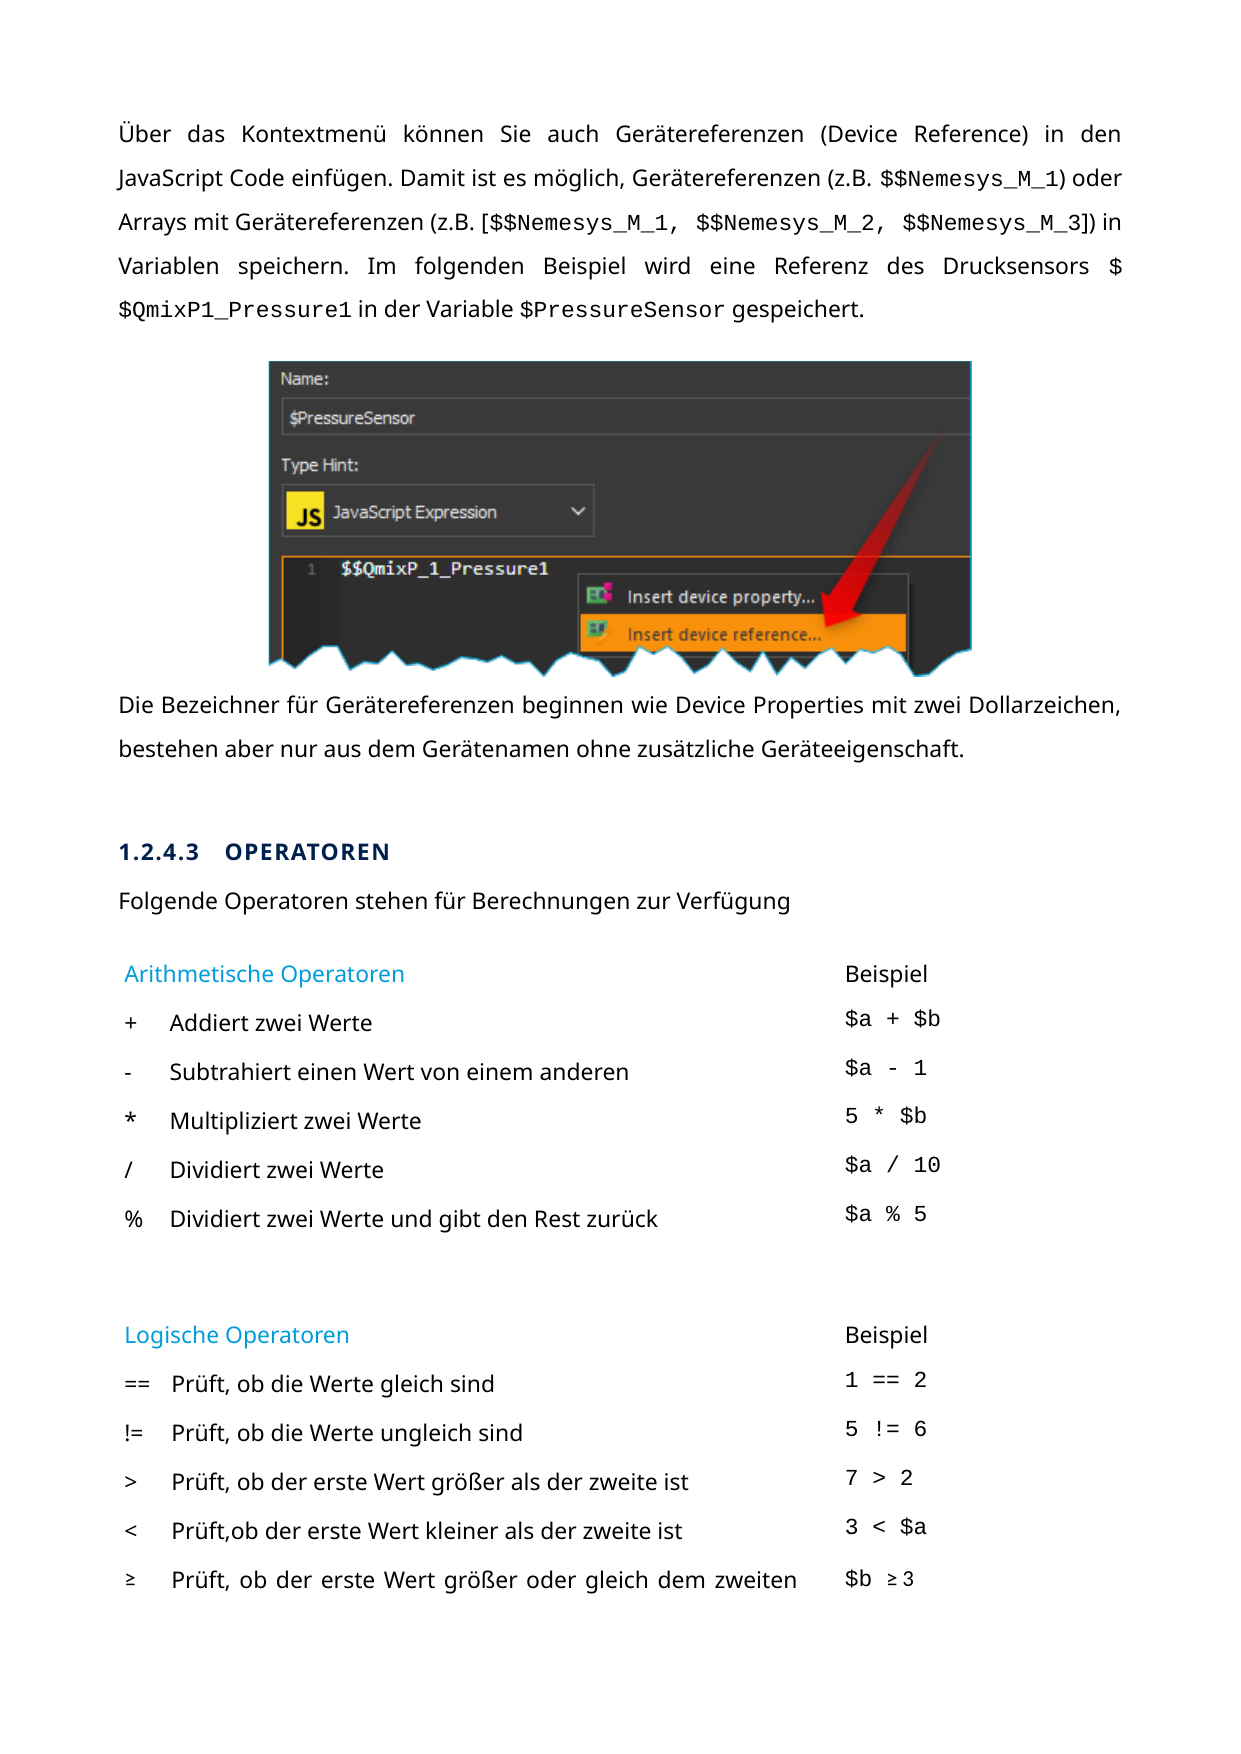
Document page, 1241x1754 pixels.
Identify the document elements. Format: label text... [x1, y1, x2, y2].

subtitle Operatoren [118, 836, 1122, 867]
table_cell [804, 1197, 838, 1246]
table_cell == [118, 1362, 165, 1411]
table_cell [804, 1411, 838, 1460]
table_cell 1 == 2 [839, 1362, 1075, 1411]
table_cell Prüft, ob der erste Wert größer als der zweite ist [165, 1460, 804, 1509]
table_cell / [118, 1148, 163, 1197]
table_cell Prüft, ob die Werte ungleich sind [165, 1411, 804, 1460]
table_cell Prüft,ob der erste Wert kleiner als der zweite ist [165, 1509, 804, 1558]
table_cell [804, 1558, 838, 1607]
table_cell 3 < $a [839, 1509, 1075, 1558]
table_header Beispiel [839, 1313, 1075, 1362]
table_header [804, 1313, 838, 1362]
table_cell Prüft, ob die Werte gleich sind [165, 1362, 804, 1411]
table_cell [804, 1001, 838, 1050]
table_cell < [118, 1509, 165, 1558]
table_cell Dividiert zwei Werte [164, 1148, 804, 1197]
table_cell [804, 1050, 838, 1099]
table_header [804, 952, 838, 1001]
table_cell $a - 1 [839, 1050, 1075, 1099]
table_cell $a % 5 [839, 1197, 1075, 1246]
table_cell 5 * $b [839, 1099, 1075, 1148]
table_cell % [118, 1197, 163, 1246]
table_cell $b ≥ 3 [839, 1558, 1075, 1607]
table_cell Prüft, ob der erste Wert größer oder gleich dem zweiten [165, 1558, 804, 1607]
table_cell Subtrahiert einen Wert von einem anderen [164, 1050, 804, 1099]
table_header Logische Operatoren [118, 1313, 804, 1362]
table_cell Multipliziert zwei Werte [164, 1099, 804, 1148]
table_cell Dividiert zwei Werte und gibt den Rest zurück [164, 1197, 804, 1246]
table_cell $a / 10 [839, 1148, 1075, 1197]
table_cell [804, 1362, 838, 1411]
text Folgende Operatoren stehen für Berechnungen zur Verfügung [118, 885, 1122, 916]
table_header Beispiel [839, 952, 1075, 1001]
table_cell [804, 1099, 838, 1148]
picture [268, 361, 972, 677]
table_cell Addiert zwei Werte [164, 1001, 804, 1050]
table_cell 5 != 6 [839, 1411, 1075, 1460]
table_cell > [118, 1460, 165, 1509]
table_cell [804, 1148, 838, 1197]
table_cell [804, 1460, 838, 1509]
table_cell ≥ [118, 1558, 165, 1607]
table_cell - [118, 1050, 163, 1099]
text Über das Kontextmenü können Sie auch Gerätereferenzen (Device Reference) in den JavaScript Code einfügen. Damit ist es möglich, Gerätereferenzen (z.B. $$Nemesys_M_1) oder Arrays mit Gerätereferenzen (z.B. [$$Nemesys_M_1, $$Nemesys_M_2, $$Nemesys_M_3]) in Variablen speichern. Im folgenden Beispiel wird eine Referenz des Drucksensors $$QmixP1_Pressure1 in der Variable $PressureSensor gespeichert. [118, 118, 1122, 325]
table_cell + [118, 1001, 163, 1050]
table_cell * [118, 1099, 163, 1148]
text Die Bezeichner für Gerätereferenzen beginnen wie Device Properties mit zwei Dollarzeichen, bestehen aber nur aus dem Gerätenamen ohne zusätzliche Geräteeigenschaft. [118, 361, 1122, 764]
table_cell 7 > 2 [839, 1460, 1075, 1509]
table_header Arithmetische Operatoren [118, 952, 804, 1001]
table_cell [804, 1509, 838, 1558]
table_cell != [118, 1411, 165, 1460]
table_cell $a + $b [839, 1001, 1075, 1050]
